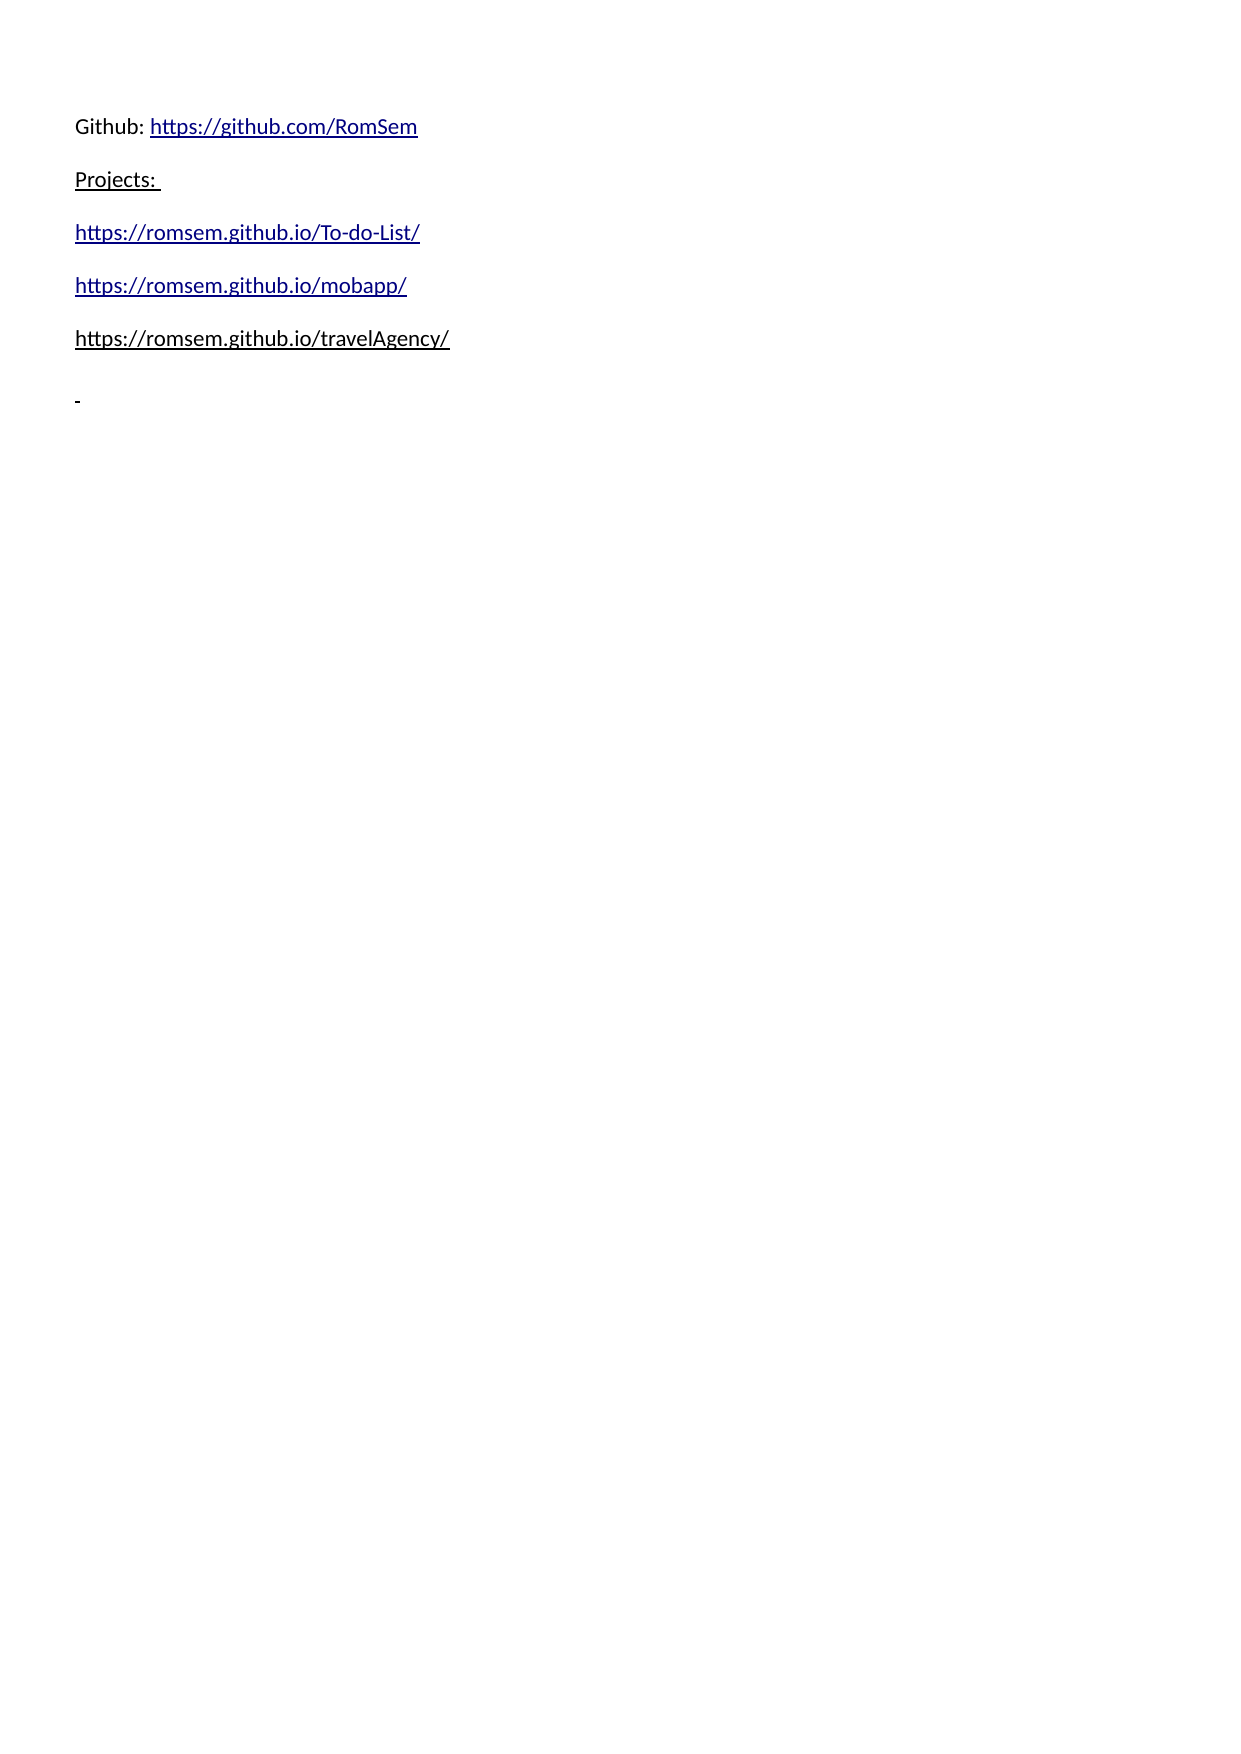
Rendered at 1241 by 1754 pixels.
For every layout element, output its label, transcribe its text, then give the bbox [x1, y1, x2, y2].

text https://romsem.github.io/To-do-List/ [75, 218, 1165, 246]
text https://romsem.github.io/mobapp/ [75, 271, 1165, 299]
text https://romsem.github.io/travelAgency/ [75, 324, 1165, 352]
text Projects: [75, 165, 1165, 193]
text Github: https://github.com/RomSem [75, 112, 1165, 140]
